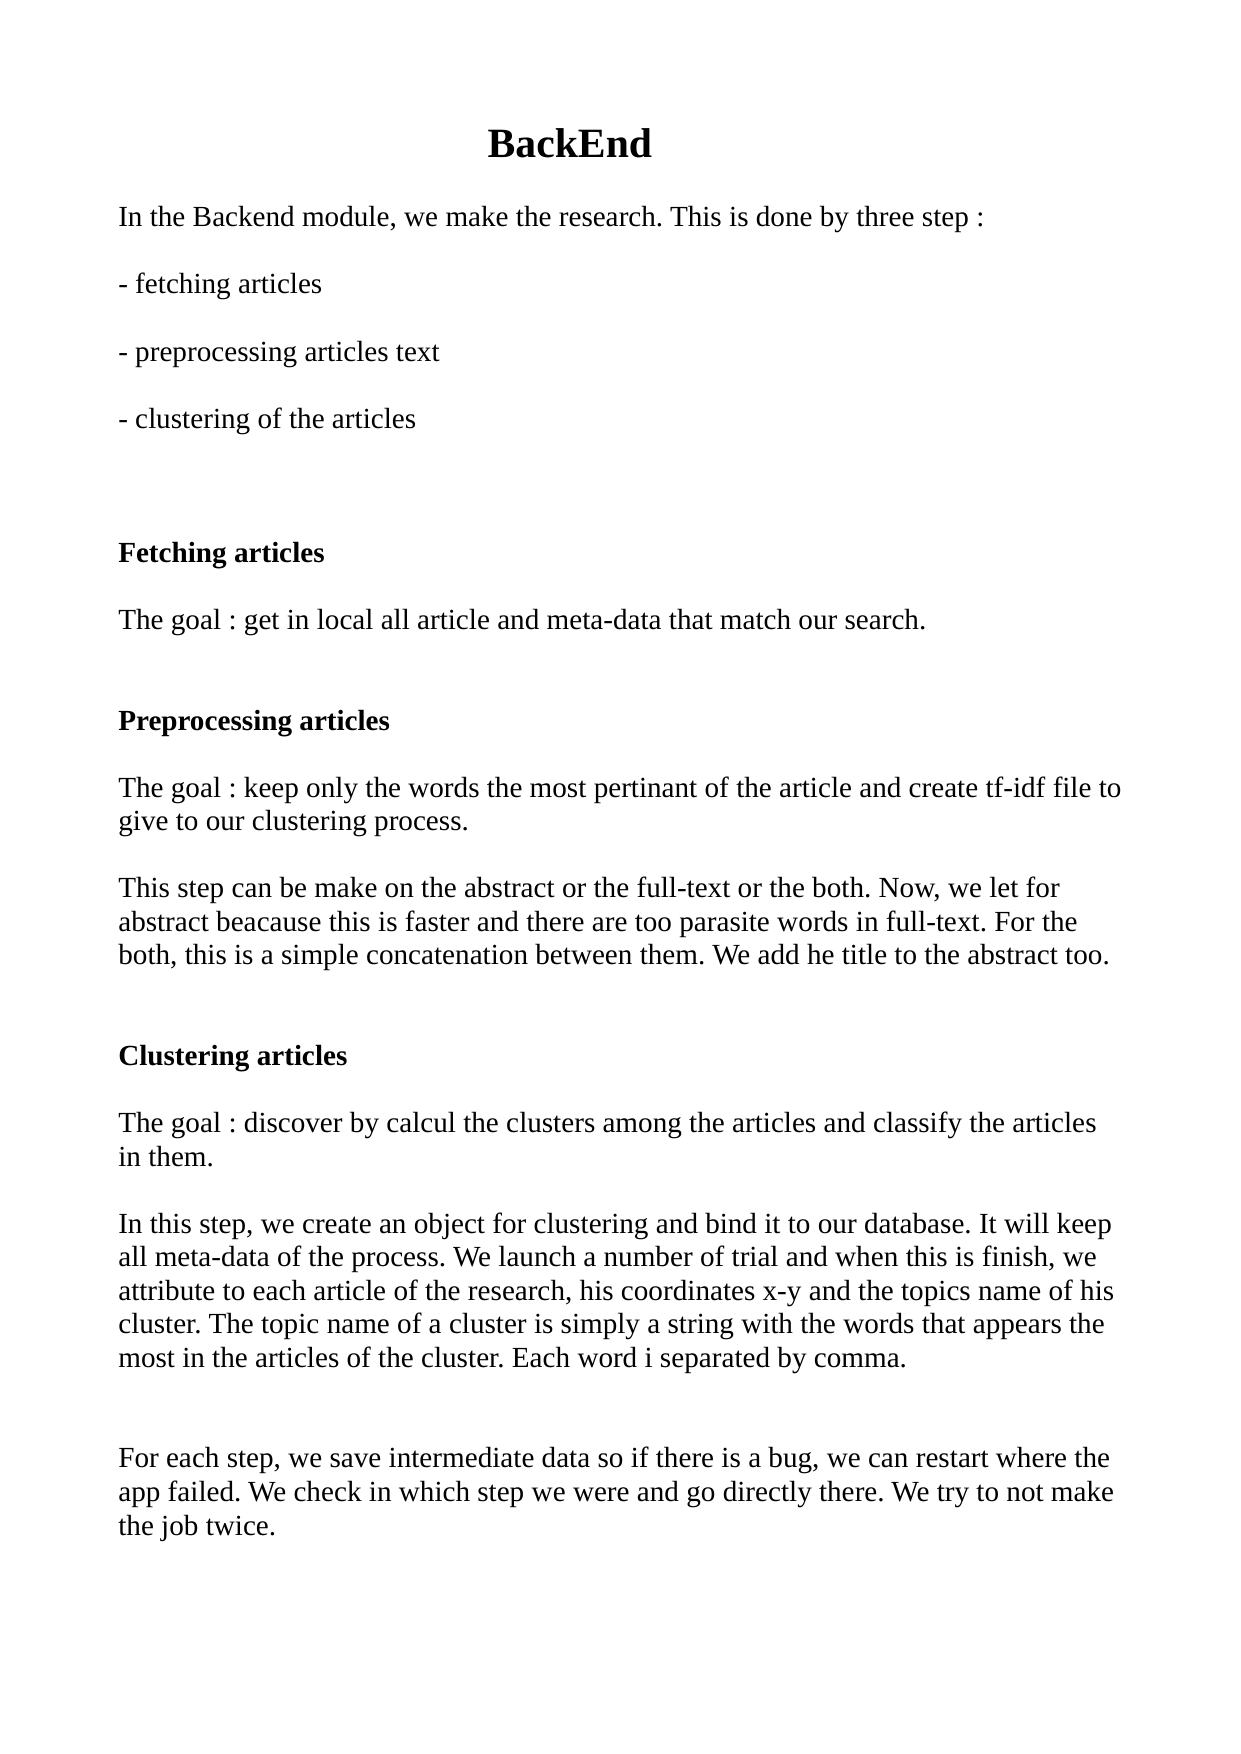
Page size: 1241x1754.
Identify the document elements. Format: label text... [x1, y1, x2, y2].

text - clustering of the articles [118, 401, 1122, 434]
text In this step, we create an object for clustering and bind it to our database. It will keep all meta-data of the process. We launch a number of trial and when this is finish, we attribute to each article of the research, his coordinates x-y and the topics name of his cluster. The topic name of a cluster is simply a string with the words that appears the most in the articles of the cluster. Each word i separated by comma. [118, 1206, 1122, 1373]
text The goal : get in local all article and meta-data that match our search. [118, 602, 1122, 636]
text The goal : discover by calcul the clusters among the articles and classify the articles in them. [118, 1105, 1122, 1172]
text BackEnd [118, 118, 1122, 166]
text Fetching articles [118, 535, 1122, 568]
text This step can be make on the abstract or the full-text or the both. Now, we let for abstract beacause this is faster and there are too parasite words in full-text. For the both, this is a simple concatenation between them. We add he title to the abstract too. [118, 870, 1122, 971]
text - fetching articles [118, 267, 1122, 300]
text In the Backend module, we make the research. This is done by three step : [118, 199, 1122, 233]
text - preprocessing articles text [118, 334, 1122, 367]
text Clustering articles [118, 1038, 1122, 1072]
text The goal : keep only the words the most pertinant of the article and create tf-idf file to give to our clustering process. [118, 770, 1122, 837]
text Preprocessing articles [118, 703, 1122, 736]
text For each step, we save intermediate data so if there is a bug, we can restart where the app failed. We check in which step we were and go directly there. We try to not make the job twice. [118, 1441, 1122, 1541]
